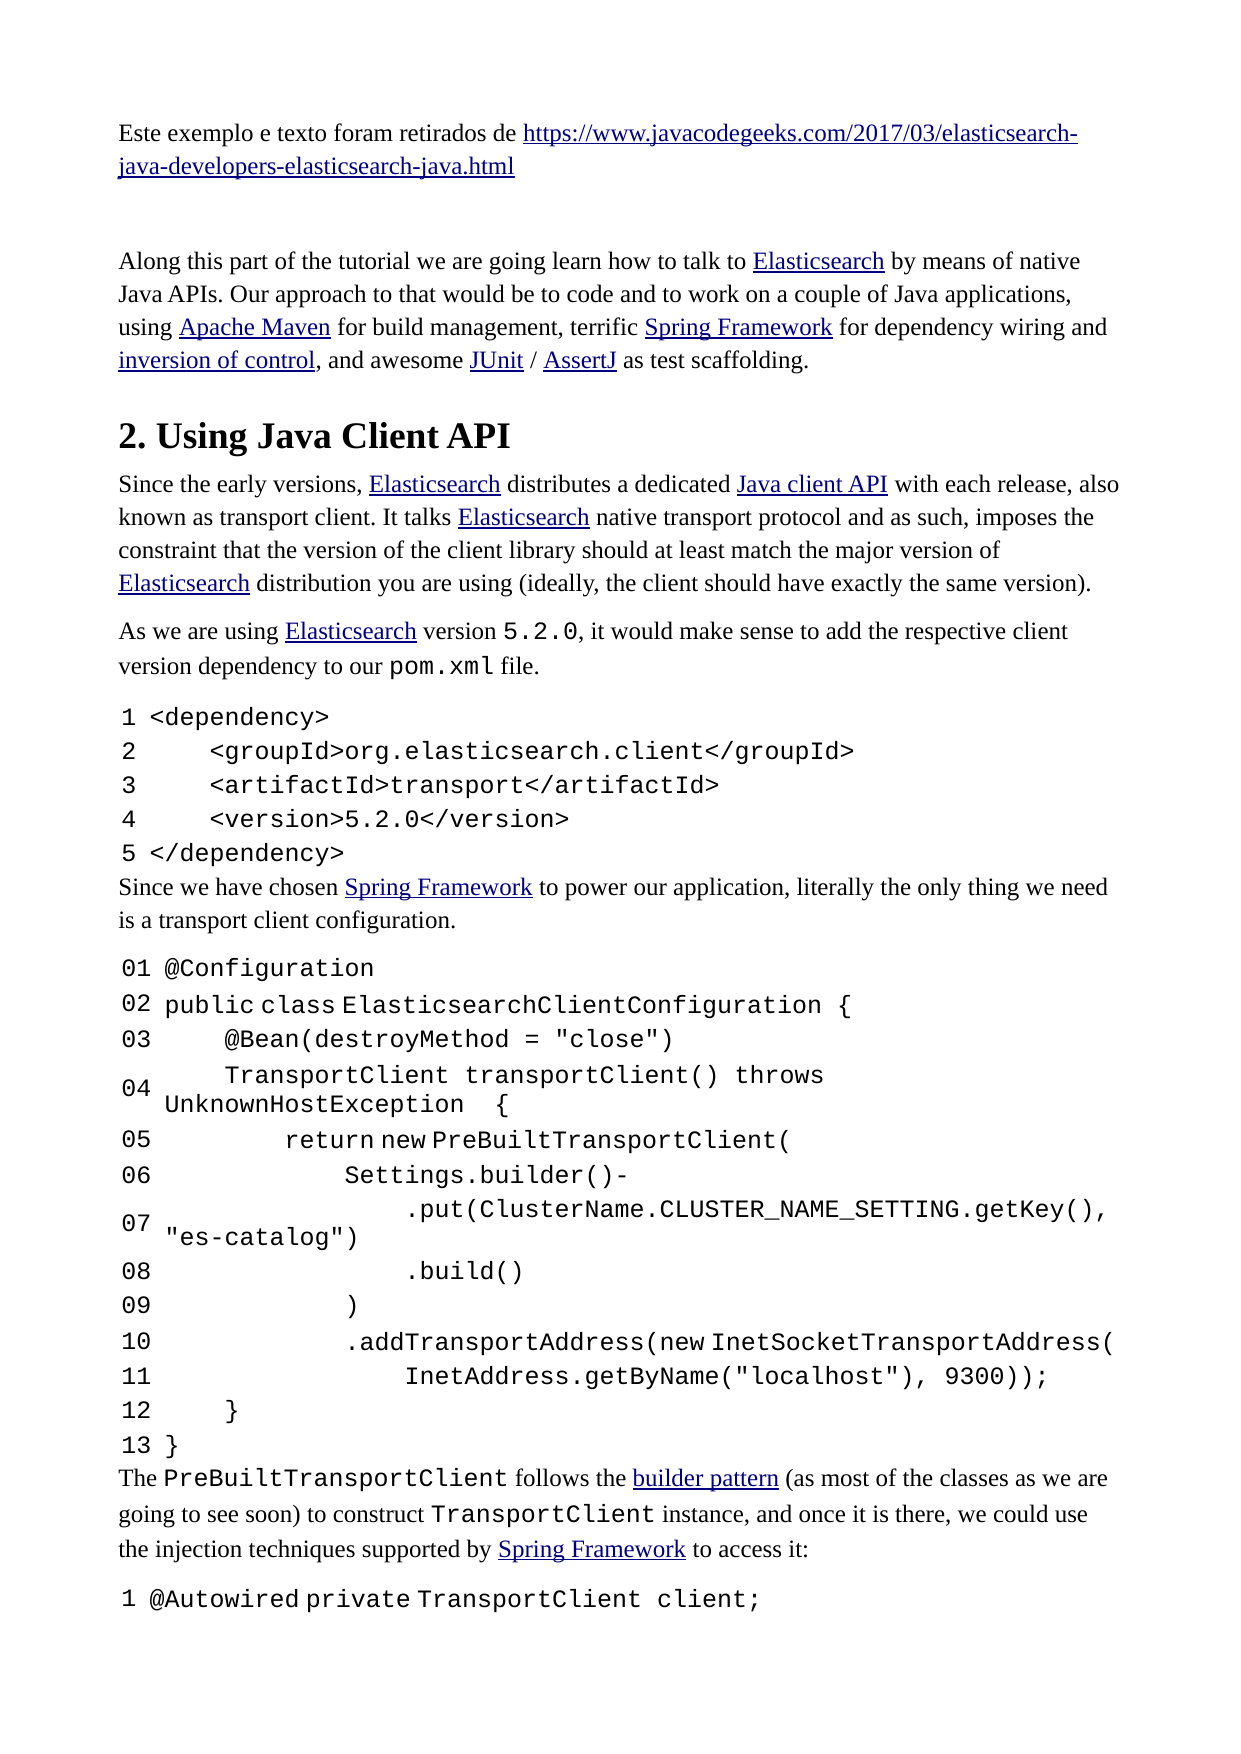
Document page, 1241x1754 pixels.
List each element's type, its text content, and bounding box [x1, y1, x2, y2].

table_header TransportClient transportClient() throws UnknownHostException { [161, 1058, 1122, 1123]
table_header </dependency> [146, 838, 358, 872]
table_header Settings.builder()- [161, 1159, 651, 1193]
table_header 13 [118, 1429, 161, 1463]
table_header 09 [118, 1290, 161, 1324]
text Since the early versions, Elasticsearch distributes a dedicated Java client API with each release, also known as transport client. It talks Elasticsearch native transport protocol and as such, imposes the constraint that the version of the client library should at least match the major version of Elasticsearch distribution you are using (ideally, the client should have exactly the same version). [118, 469, 1122, 597]
table_header <version>5.2.0</version> [146, 804, 588, 838]
table_header } [161, 1429, 193, 1463]
text Since we have chosen Spring Framework to power our application, literally the only thing we need is a transport client configuration. [118, 872, 1122, 934]
table_header 05 [118, 1123, 161, 1159]
table_header 02 [118, 987, 161, 1023]
table_header 11 [118, 1361, 161, 1395]
table_header 03 [118, 1024, 161, 1058]
text The PreBuiltTransportClient follows the builder pattern (as most of the classes as we are going to see soon) to construct TransportClient instance, and once it is there, we could use the injection techniques supported by Spring Framework to access it: [118, 1463, 1122, 1562]
table_header 06 [118, 1159, 161, 1193]
table_header public class ElasticsearchClientConfiguration { [161, 987, 867, 1023]
table_header 1 [118, 701, 146, 735]
table_header 1 [118, 1581, 146, 1618]
table_header } [161, 1395, 255, 1429]
subtitle 2. Using Java Client API [118, 414, 1122, 457]
table_header 04 [118, 1058, 161, 1123]
table_header 5 [118, 838, 146, 872]
table_header <artifactId>transport</artifactId> [146, 770, 738, 804]
table_header 08 [118, 1256, 161, 1290]
table_header ) [161, 1290, 380, 1324]
table_header @Bean(destroyMethod = "close") [161, 1024, 693, 1058]
table_header .addTransportAddress(new InetSocketTransportAddress( [161, 1324, 1122, 1361]
table_header 01 [118, 953, 161, 987]
table_header .put(ClusterName.CLUSTER_NAME_SETTING.getKey(), "es-catalog") [161, 1194, 1122, 1256]
table_header <dependency> [146, 701, 343, 735]
table_header 10 [118, 1324, 161, 1361]
table_header .build() [161, 1256, 549, 1290]
text Este exemplo e texto foram retirados de https://www.javacodegeeks.com/2017/03/elasticsearch-java-developers-elasticsearch-java.html [118, 118, 1122, 180]
table_header @Autowired private TransportClient client; [146, 1581, 778, 1618]
table_header return new PreBuiltTransportClient( [161, 1123, 812, 1159]
table_header InetAddress.getByName("localhost"), 9300)); [161, 1361, 1076, 1395]
table_header 12 [118, 1395, 161, 1429]
table_header @Configuration [161, 953, 388, 987]
table_header <groupId>org.elasticsearch.client</groupId> [146, 735, 873, 769]
text Along this part of the tutorial we are going learn how to talk to Elasticsearch by means of native Java APIs. Our approach to that would be to code and to work on a couple of Java applications, using Apache Maven for build management, terrific Spring Framework for dependency wiring and inversion of control, and awesome JUnit / AssertJ as test scaffolding. [118, 246, 1122, 374]
table_header 07 [118, 1194, 161, 1256]
table_header 3 [118, 770, 146, 804]
table_header 2 [118, 735, 146, 769]
text As we are ­using Elasticsearch version 5.2.0, it would make sense to add the respective client version dependency to our pom.xml file. [118, 616, 1122, 682]
table_header 4 [118, 804, 146, 838]
